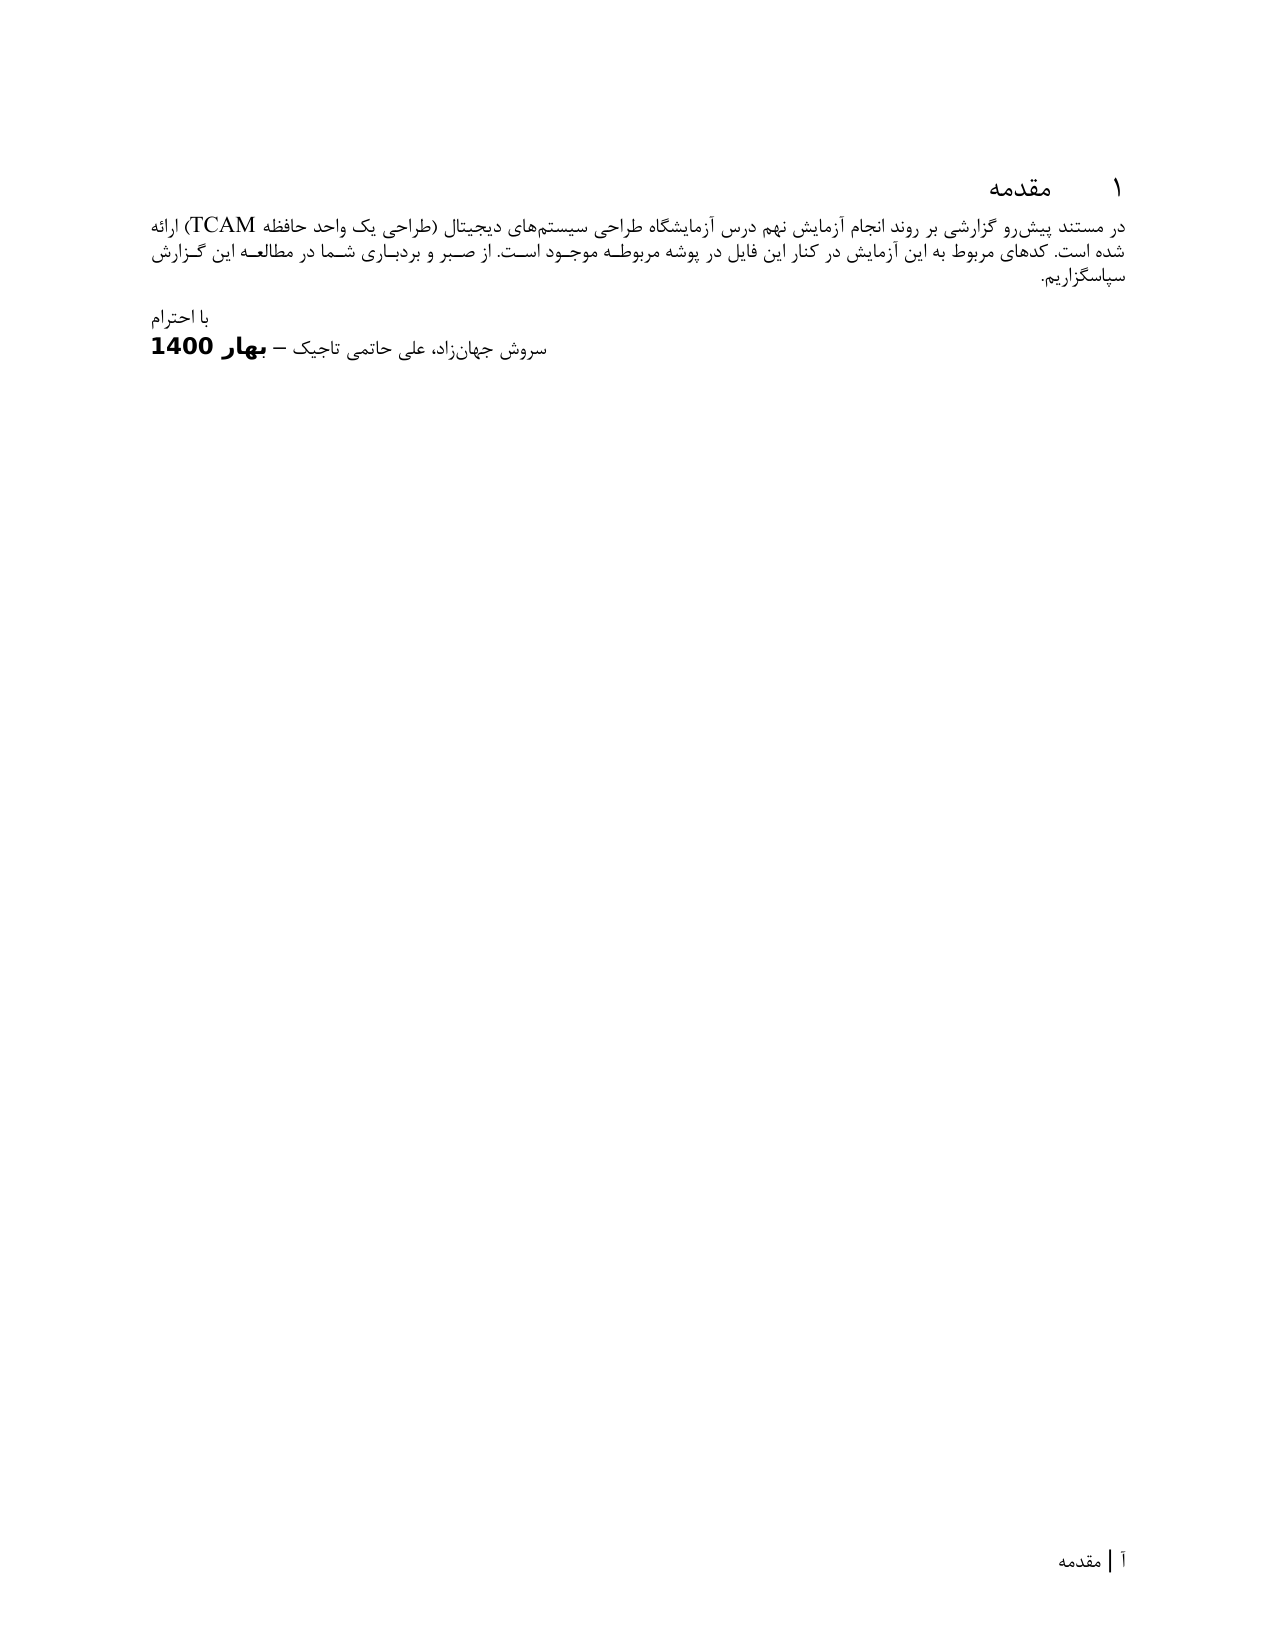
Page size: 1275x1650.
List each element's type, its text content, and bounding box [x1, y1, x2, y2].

text با احترام سروش جهان‌زاد، علی حاتمی تاجیک – بهار 1400 [150, 308, 1125, 362]
text در مستند پیش‌رو گزارشی بر روند انجام آزمایش نهم درس آزمایشگاه طراحی سیستم‌های دیجیتال (طراحی یک واحد حافظه TCAM)‌ ارائه شده است. کدهای مربوط به این آزمایش در کنار این فایل در پوشه مربوطه موجود است. از صبر و بردباری شما در مطالعه این گزارش سپاسگزاریم. [150, 211, 1125, 289]
subtitle مقدمه [150, 175, 1125, 208]
